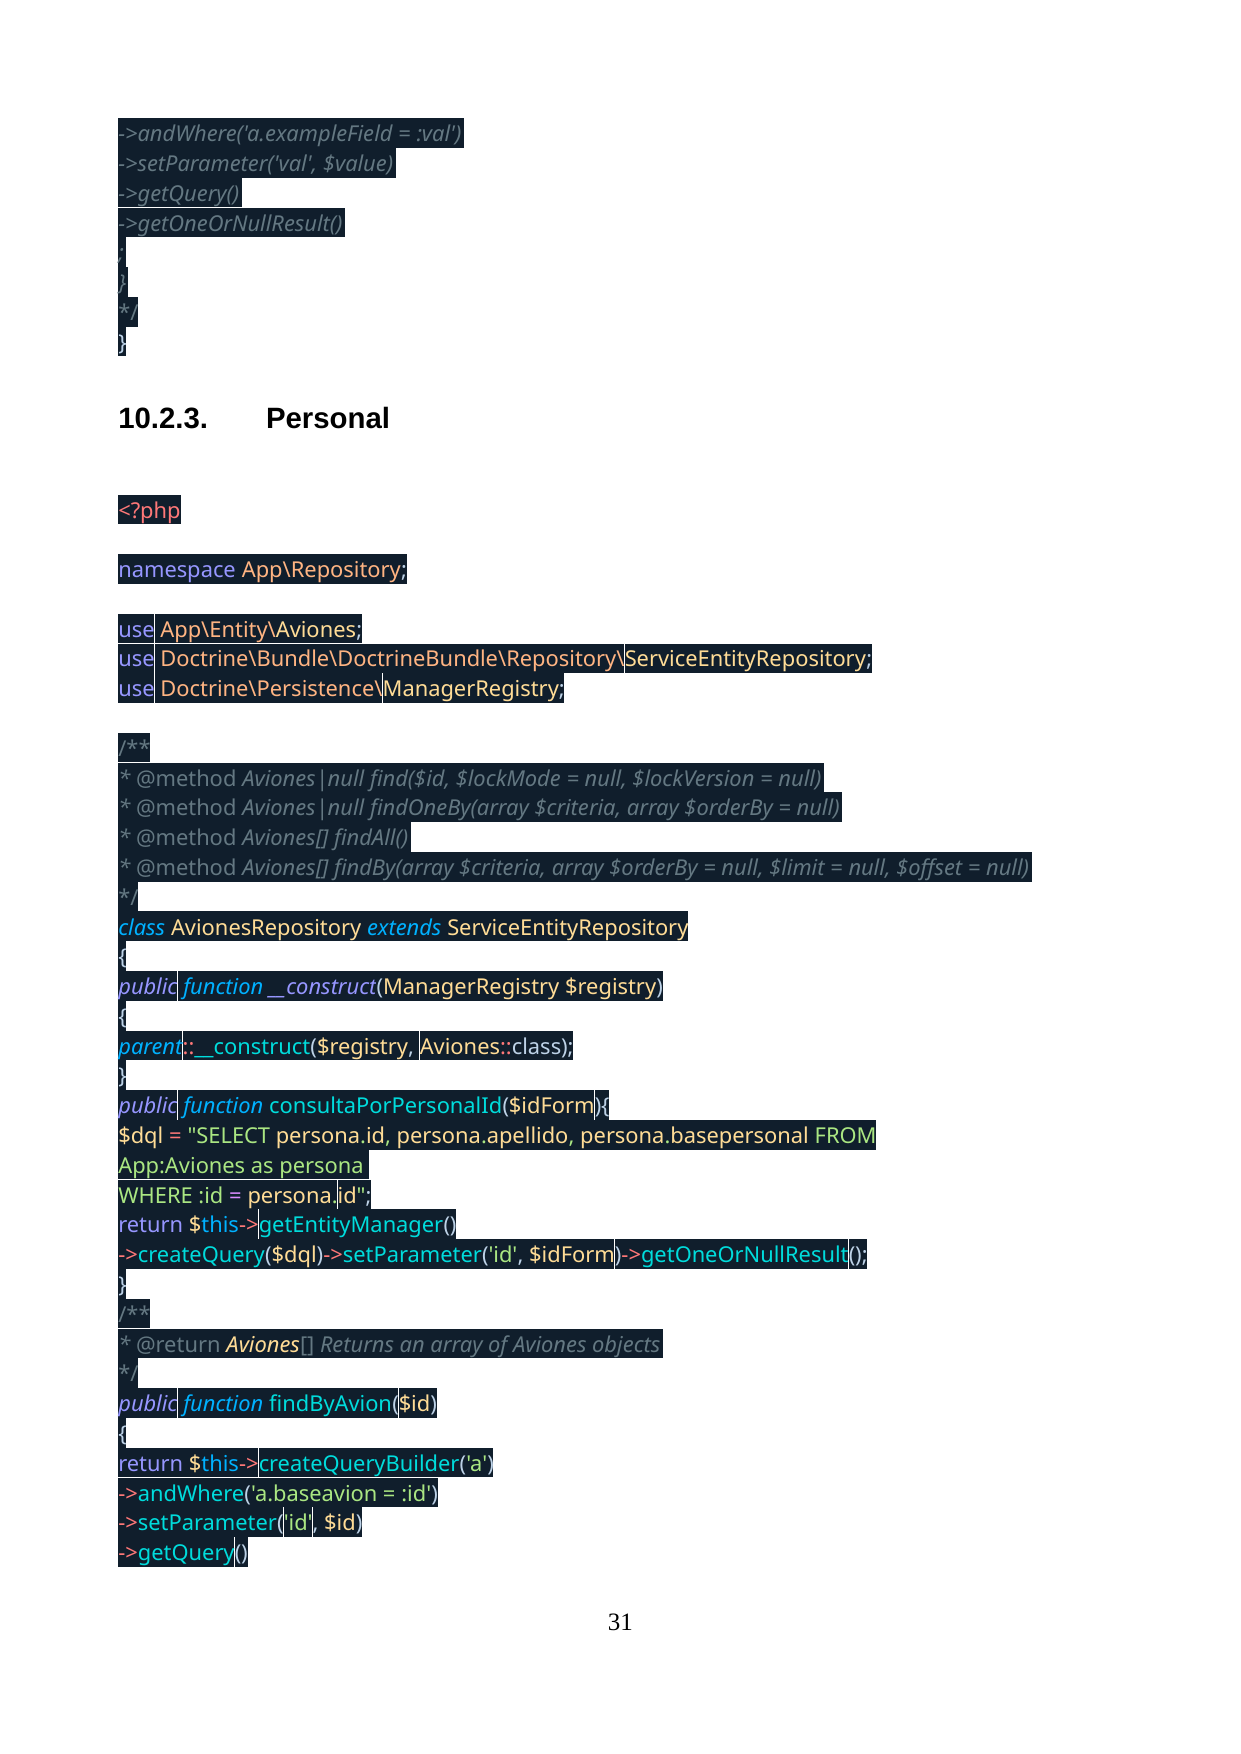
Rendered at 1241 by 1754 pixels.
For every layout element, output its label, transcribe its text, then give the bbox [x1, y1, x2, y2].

text class AvionesRepository extends ServiceEntityRepository [118, 911, 1122, 941]
text { [118, 1001, 1122, 1031]
text use Doctrine\Bundle\DoctrineBundle\Repository\ServiceEntityRepository; [118, 643, 1122, 673]
text */ [118, 297, 1122, 327]
text ->getQuery() [118, 1537, 1122, 1567]
text public function consultaPorPersonalId($idForm){ [118, 1090, 1122, 1120]
text { [118, 1418, 1122, 1448]
text } [118, 1269, 1122, 1299]
text { [118, 941, 1122, 971]
text return $this->createQueryBuilder('a') [118, 1448, 1122, 1477]
text return $this->getEntityManager() [118, 1209, 1122, 1239]
text $dql = "SELECT persona.id, persona.apellido, persona.basepersonal FROM [118, 1120, 1122, 1150]
text } [118, 327, 1122, 356]
text use Doctrine\Persistence\ManagerRegistry; [118, 673, 1122, 703]
text ->createQuery($dql)->setParameter('id', $idForm)->getOneOrNullResult(); [118, 1239, 1122, 1269]
text } [118, 267, 1122, 297]
text * @method Aviones|null find($id, $lockMode = null, $lockVersion = null) [118, 762, 1122, 792]
text /** [118, 733, 1122, 762]
text ->andWhere('a.exampleField = :val') [118, 118, 1122, 148]
text <?php [118, 495, 1122, 524]
text WHERE :id = persona.id"; [118, 1179, 1122, 1209]
text /** [118, 1299, 1122, 1328]
text ; [118, 237, 1122, 267]
text public function findByAvion($id) [118, 1388, 1122, 1418]
subtitle Personal [118, 401, 1122, 434]
text use App\Entity\Aviones; [118, 614, 1122, 643]
text ->andWhere('a.baseavion = :id') [118, 1477, 1122, 1507]
text ->setParameter('val', $value) [118, 148, 1122, 178]
text ->getQuery() [118, 178, 1122, 207]
text parent::__construct($registry, Aviones::class); [118, 1031, 1122, 1060]
text * @return Aviones[] Returns an array of Aviones objects [118, 1328, 1122, 1358]
text * @method Aviones[] findBy(array $criteria, array $orderBy = null, $limit = null, $offset = null) [118, 852, 1122, 882]
text App:Aviones as persona [118, 1150, 1122, 1179]
text */ [118, 1358, 1122, 1388]
text namespace App\Repository; [118, 554, 1122, 584]
text * @method Aviones|null findOneBy(array $criteria, array $orderBy = null) [118, 792, 1122, 822]
text ->getOneOrNullResult() [118, 207, 1122, 237]
text public function __construct(ManagerRegistry $registry) [118, 971, 1122, 1001]
text ->setParameter('id', $id) [118, 1507, 1122, 1537]
text * @method Aviones[] findAll() [118, 822, 1122, 852]
text */ [118, 882, 1122, 911]
text } [118, 1060, 1122, 1090]
